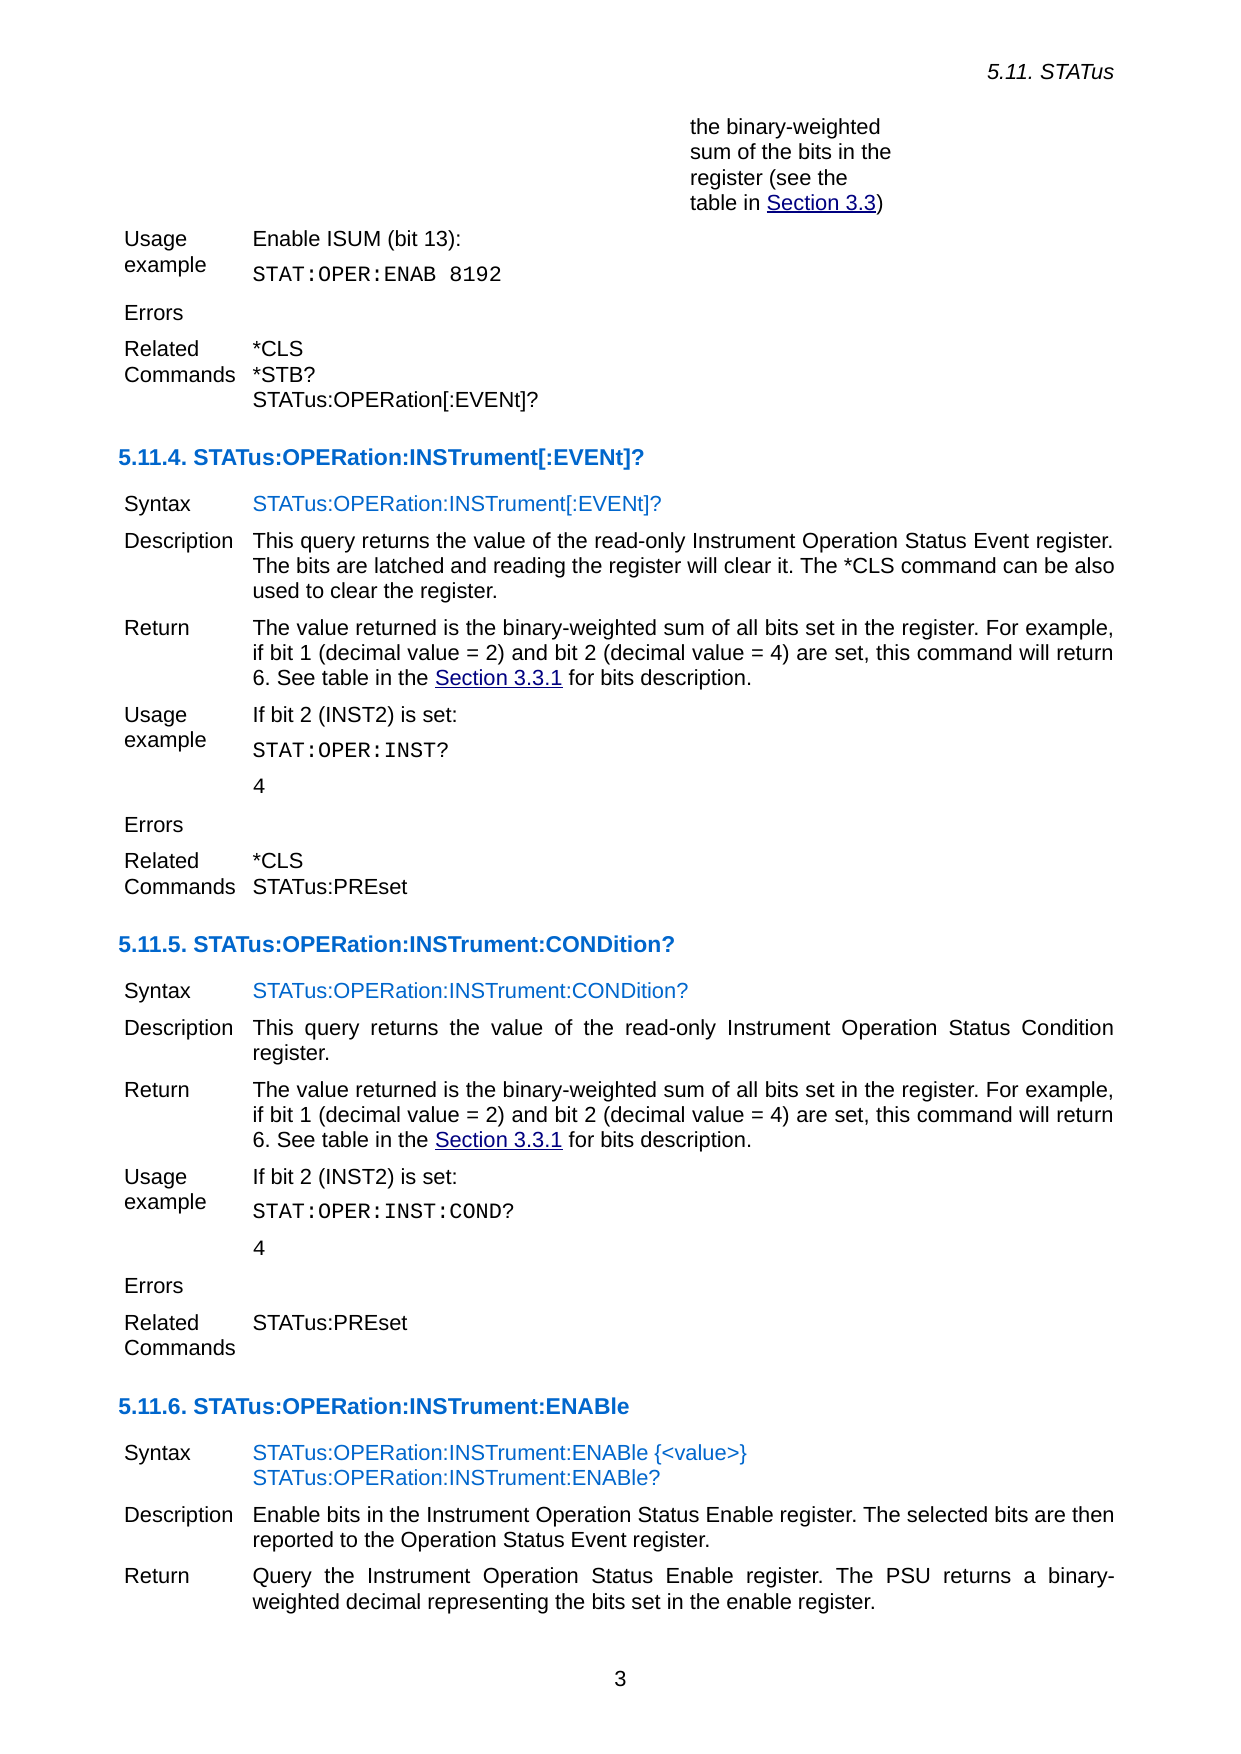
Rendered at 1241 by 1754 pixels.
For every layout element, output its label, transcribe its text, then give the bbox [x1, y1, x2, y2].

table_header STATus:OPERation:INSTrument:CONDition? [247, 972, 1122, 1009]
table_cell Usage example [118, 1158, 247, 1268]
table_cell the binary-weighted sum of the bits in the register (see the table in Section 3.3) [684, 106, 903, 221]
table_cell Return [118, 1558, 247, 1619]
table_cell Related Commands [118, 1304, 247, 1366]
table_cell [465, 106, 684, 221]
table_cell If bit 2 (INST2) is set: STAT:OPER:INST:COND? 4 [247, 1158, 1122, 1268]
table_cell Description [118, 1009, 247, 1071]
table_cell [903, 106, 1122, 221]
table_cell STATus:PREset [247, 1304, 1122, 1366]
table_cell Enable bits in the Instrument Operation Status Enable register. The selected bits are then reported to the Operation Status Event register. [247, 1496, 1122, 1558]
table_header Syntax [118, 972, 247, 1009]
table_cell Query the Instrument Operation Status Enable register. The PSU returns a binary-weighted decimal representing the bits set in the enable register. [247, 1558, 1122, 1619]
table_cell *CLS *STB? STATus:OPERation[:EVENt]? [247, 331, 1122, 418]
table_cell Usage example [118, 221, 247, 294]
table_cell Return [118, 1071, 247, 1158]
table_cell [247, 294, 1122, 331]
table_cell Usage example [118, 696, 247, 806]
table_cell Related Commands [118, 331, 247, 418]
table_header Syntax [118, 485, 247, 522]
table_header STATus:OPERation:INSTrument:ENABle {<value>} STATus:OPERation:INSTrument:ENABle? [247, 1434, 1122, 1496]
subtitle STATus:OPERation:INSTrument:CONDition? [118, 931, 1122, 957]
table_cell [247, 106, 465, 221]
table_cell This query returns the value of the read-only Instrument Operation Status Condition register. [247, 1009, 1122, 1071]
table_cell Description [118, 1496, 247, 1558]
table_cell The value returned is the binary-weighted sum of all bits set in the register. For example, if bit 1 (decimal value = 2) and bit 2 (decimal value = 4) are set, this command will return 6. See table in the Section 3.3.1 for bits description. [247, 609, 1122, 696]
subtitle STATus:OPERation:INSTrument[:EVENt]? [118, 444, 1122, 471]
subtitle STATus:OPERation:INSTrument:ENABle [118, 1393, 1122, 1419]
table_cell *CLS STATus:PREset [247, 843, 1122, 904]
table_cell Errors [118, 806, 247, 843]
table_cell Enable ISUM (bit 13): STAT:OPER:ENAB 8192 [247, 221, 1122, 294]
table_cell Errors [118, 1268, 247, 1304]
table_header Syntax [118, 1434, 247, 1496]
table_cell Description [118, 522, 247, 609]
table_cell This query returns the value of the read-only Instrument Operation Status Event register. The bits are latched and reading the register will clear it. The *CLS command can be also used to clear the register. [247, 522, 1122, 609]
table_cell Errors [118, 294, 247, 331]
table_cell If bit 2 (INST2) is set: STAT:OPER:INST? 4 [247, 696, 1122, 806]
table_cell [247, 806, 1122, 843]
table_cell [118, 106, 247, 221]
table_cell The value returned is the binary-weighted sum of all bits set in the register. For example, if bit 1 (decimal value = 2) and bit 2 (decimal value = 4) are set, this command will return 6. See table in the Section 3.3.1 for bits description. [247, 1071, 1122, 1158]
table_cell Related Commands [118, 843, 247, 904]
table_header STATus:OPERation:INSTrument[:EVENt]? [247, 485, 1122, 522]
table_cell Return [118, 609, 247, 696]
table_cell [247, 1268, 1122, 1304]
